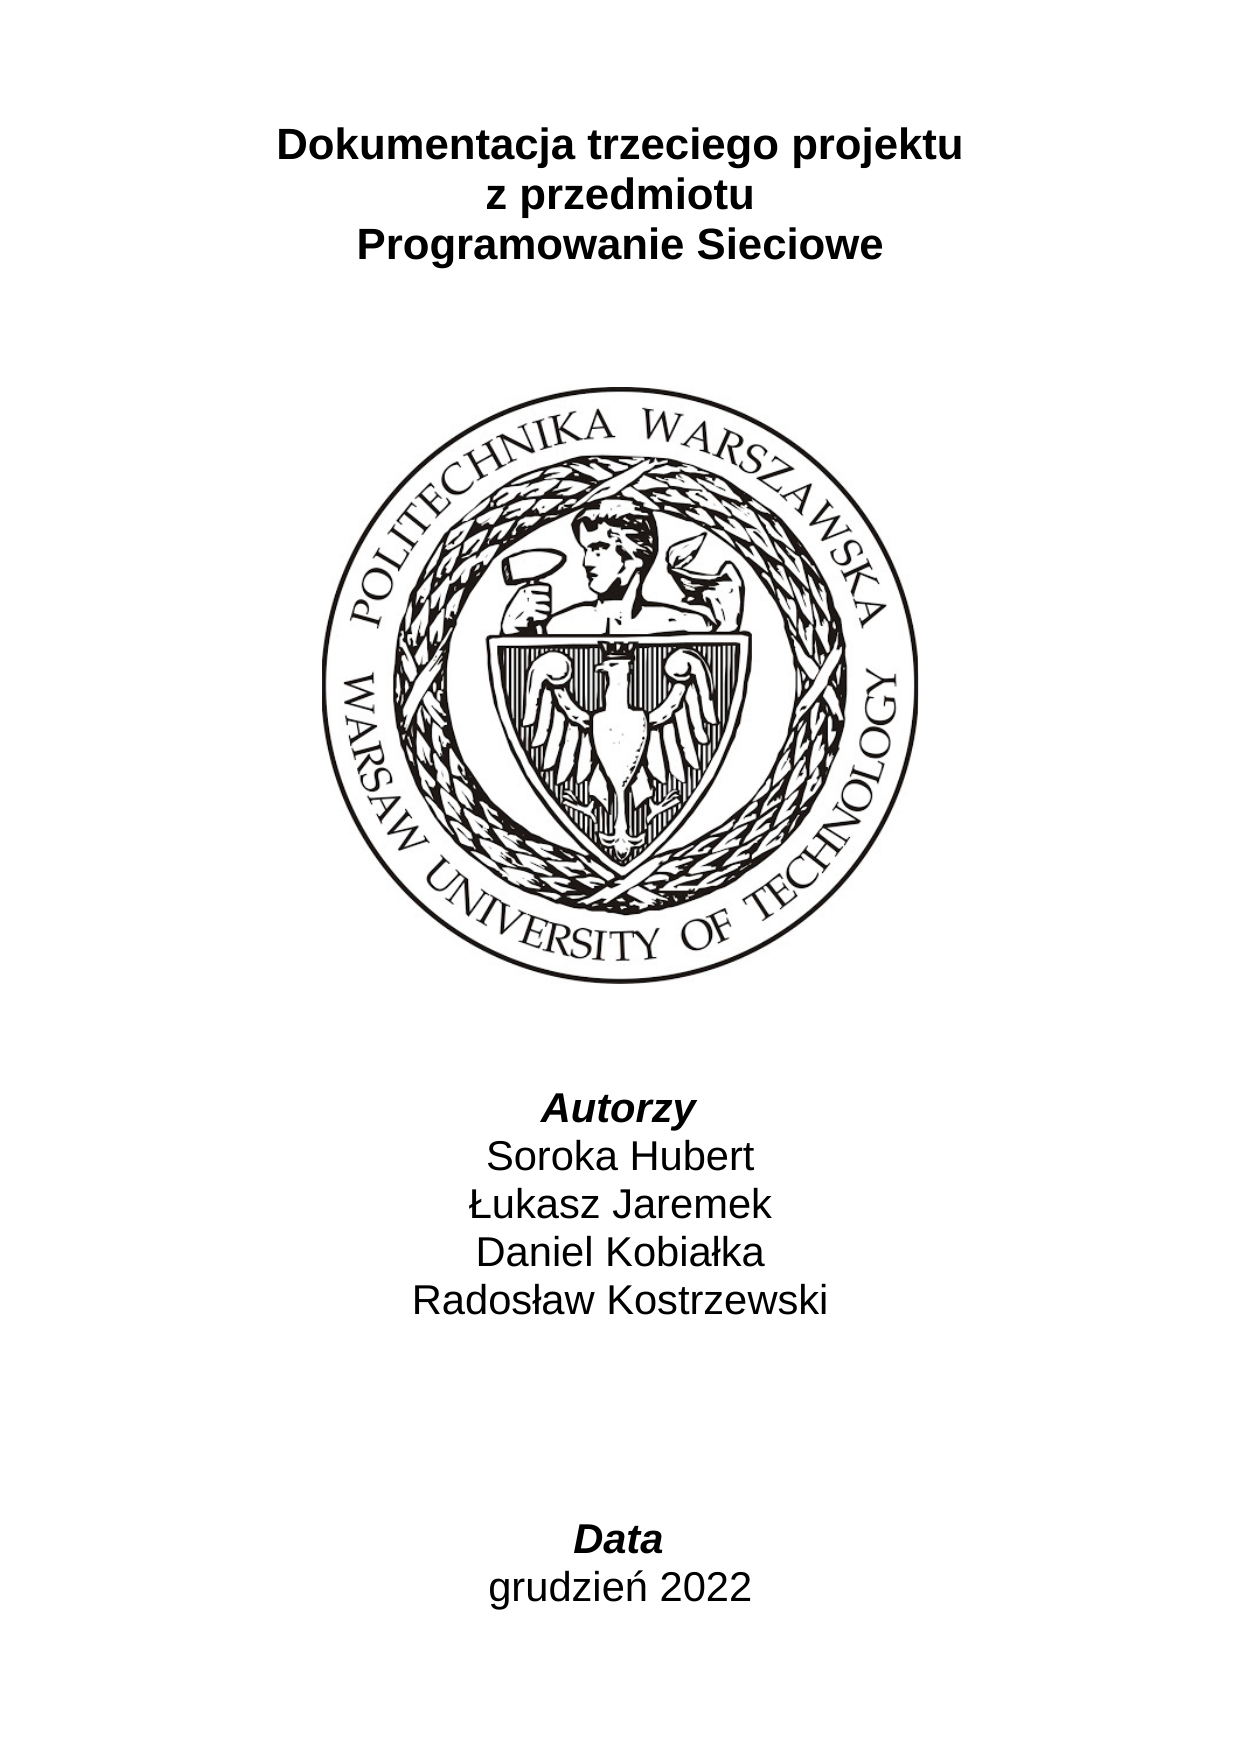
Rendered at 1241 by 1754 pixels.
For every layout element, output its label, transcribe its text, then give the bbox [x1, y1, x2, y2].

text z przedmiotu [118, 168, 1122, 219]
text Programowanie Sieciowe [118, 219, 1122, 269]
text Autorzy [118, 1084, 1122, 1132]
text Data [118, 1515, 1122, 1563]
text Łukasz Jaremek [118, 1179, 1122, 1227]
text Radosław Kostrzewski [118, 1275, 1122, 1323]
text Dokumentacja trzeciego projektu [118, 118, 1122, 168]
text Daniel Kobiałka [118, 1227, 1122, 1275]
text grudzień 2022 [118, 1563, 1122, 1611]
text Soroka Hubert [118, 1132, 1122, 1179]
picture [322, 387, 919, 984]
